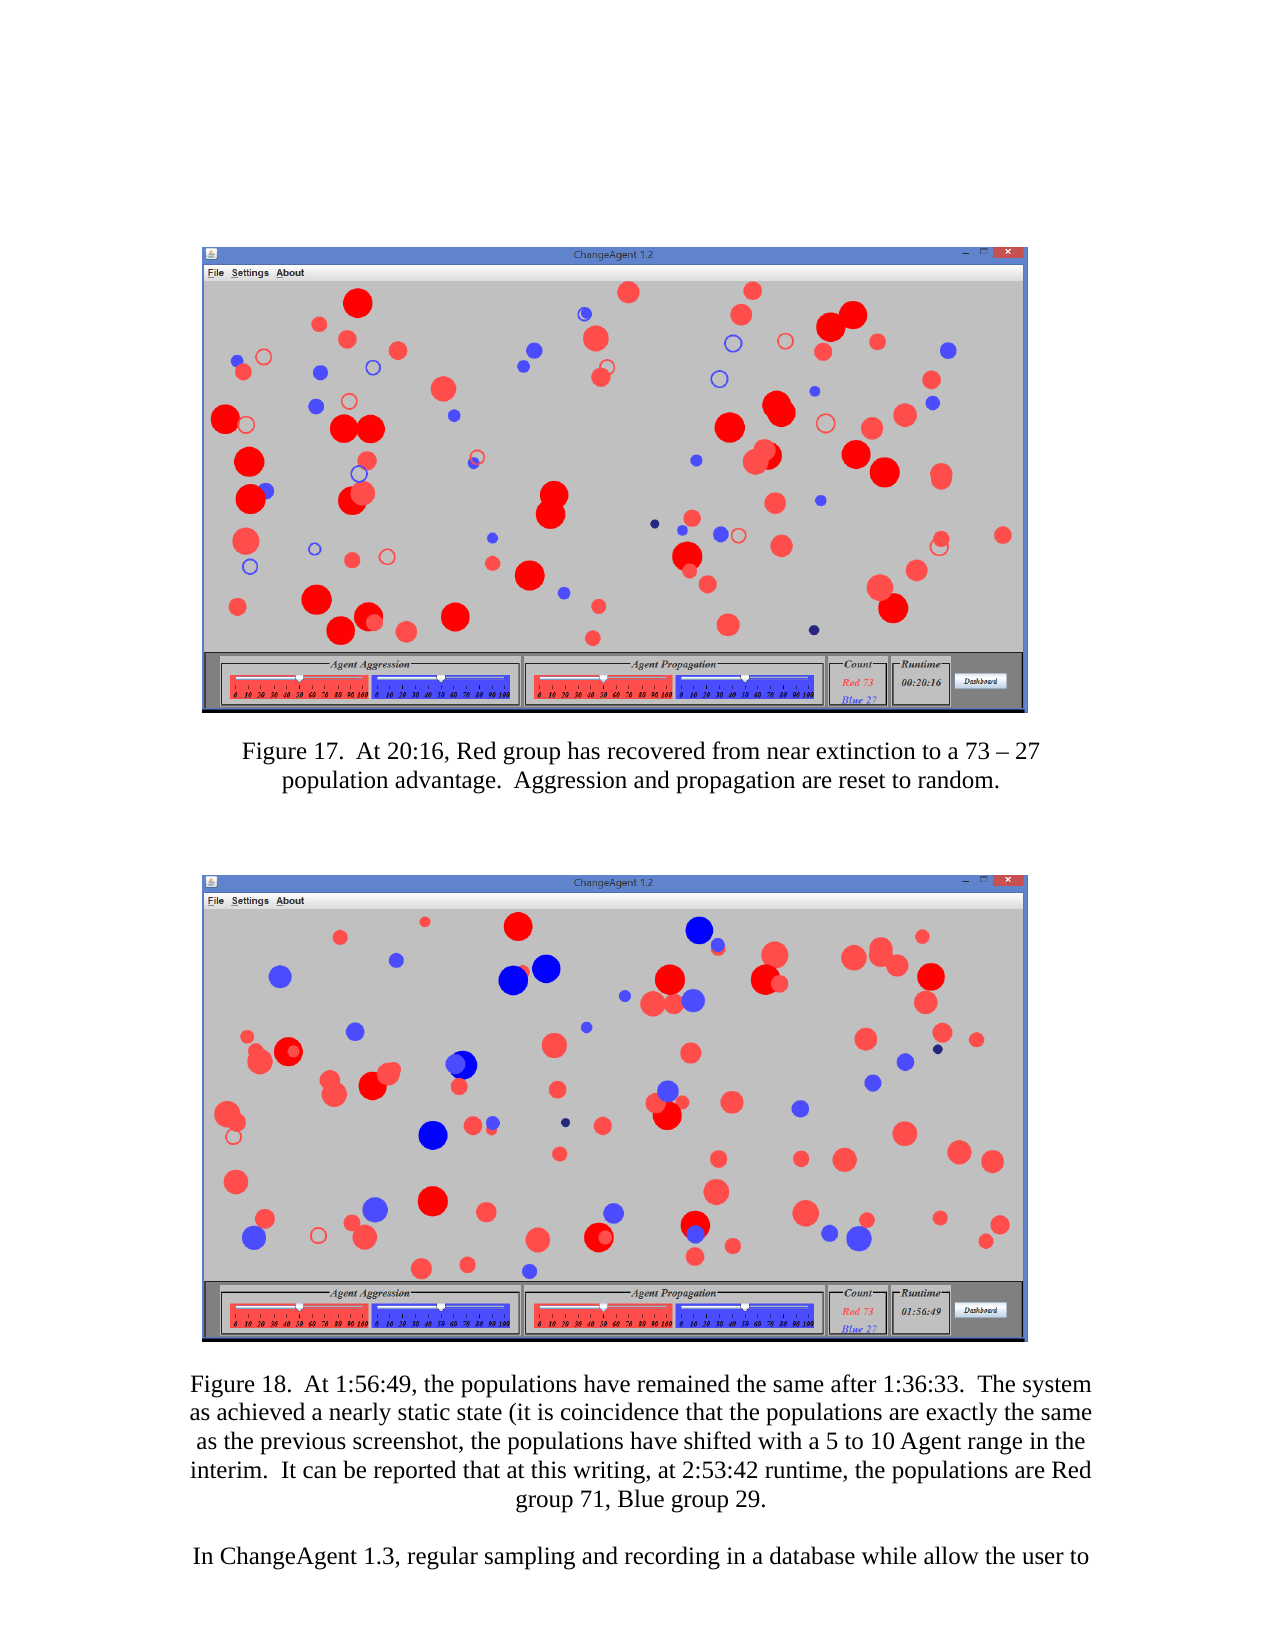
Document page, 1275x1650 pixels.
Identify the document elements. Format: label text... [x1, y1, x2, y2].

picture [202, 875, 1028, 1342]
text In ChangeAgent 1.3, regular sampling and recording in a database while allow the user to [186, 1541, 1096, 1570]
text Figure 17. At 20:16, Red group has recovered from near extinction to a 73 – 27 population advantage. Aggression and propagation are reset to random. [186, 736, 1096, 794]
text Figure 18. At 1:56:49, the populations have remained the same after 1:36:33. The system as achieved a nearly static state (it is coincidence that the populations are exactly the same as the previous screenshot, the populations have shifted with a 5 to 10 Agent range in the interim. It can be reported that at this writing, at 2:53:42 runtime, the populations are Red group 71, Blue group 29. [186, 1369, 1096, 1512]
picture [202, 247, 1028, 713]
